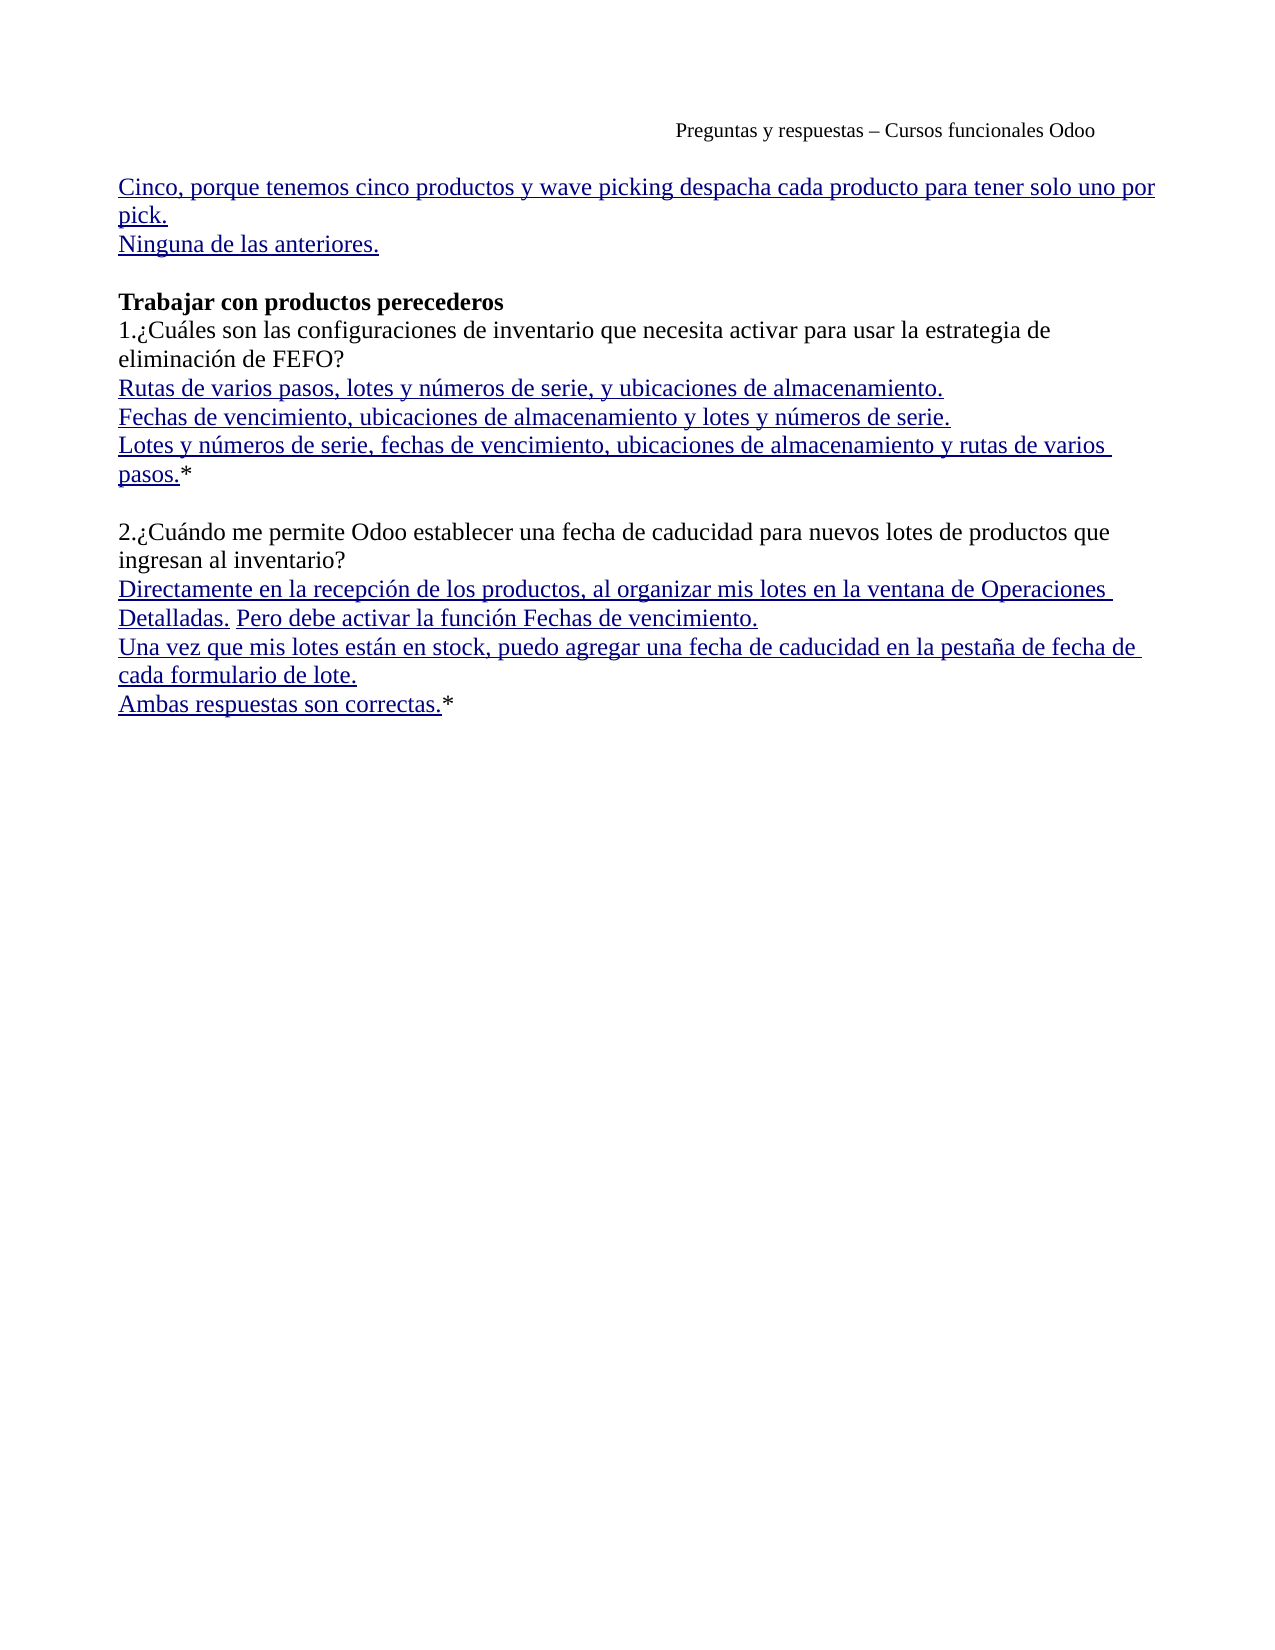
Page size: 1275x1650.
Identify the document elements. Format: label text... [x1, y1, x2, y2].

text 2.¿Cuándo me permite Odoo establecer una fecha de caducidad para nuevos lotes de productos que ingresan al inventario? [118, 517, 1157, 574]
text Ninguna de las anteriores. [118, 229, 1157, 258]
text Cinco, porque tenemos cinco productos y wave picking despacha cada producto para tener solo uno por pick. [118, 172, 1157, 229]
text Lotes y números de serie, fechas de vencimiento, ubicaciones de almacenamiento y rutas de varios pasos.* [118, 430, 1157, 488]
text Fechas de vencimiento, ubicaciones de almacenamiento y lotes y números de serie. [118, 402, 1157, 430]
text Ambas respuestas son correctas.* [118, 689, 1157, 718]
text 1.¿Cuáles son las configuraciones de inventario que necesita activar para usar la estrategia de eliminación de FEFO? [118, 315, 1157, 373]
text Rutas de varios pasos, lotes y números de serie, y ubicaciones de almacenamiento. [118, 373, 1157, 402]
text Directamente en la recepción de los productos, al organizar mis lotes en la ventana de Operaciones Detalladas. Pero debe activar la función Fechas de vencimiento. [118, 574, 1157, 632]
text Trabajar con productos perecederos [118, 287, 1157, 315]
text Una vez que mis lotes están en stock, puedo agregar una fecha de caducidad en la pestaña de fecha de cada formulario de lote. [118, 632, 1157, 689]
